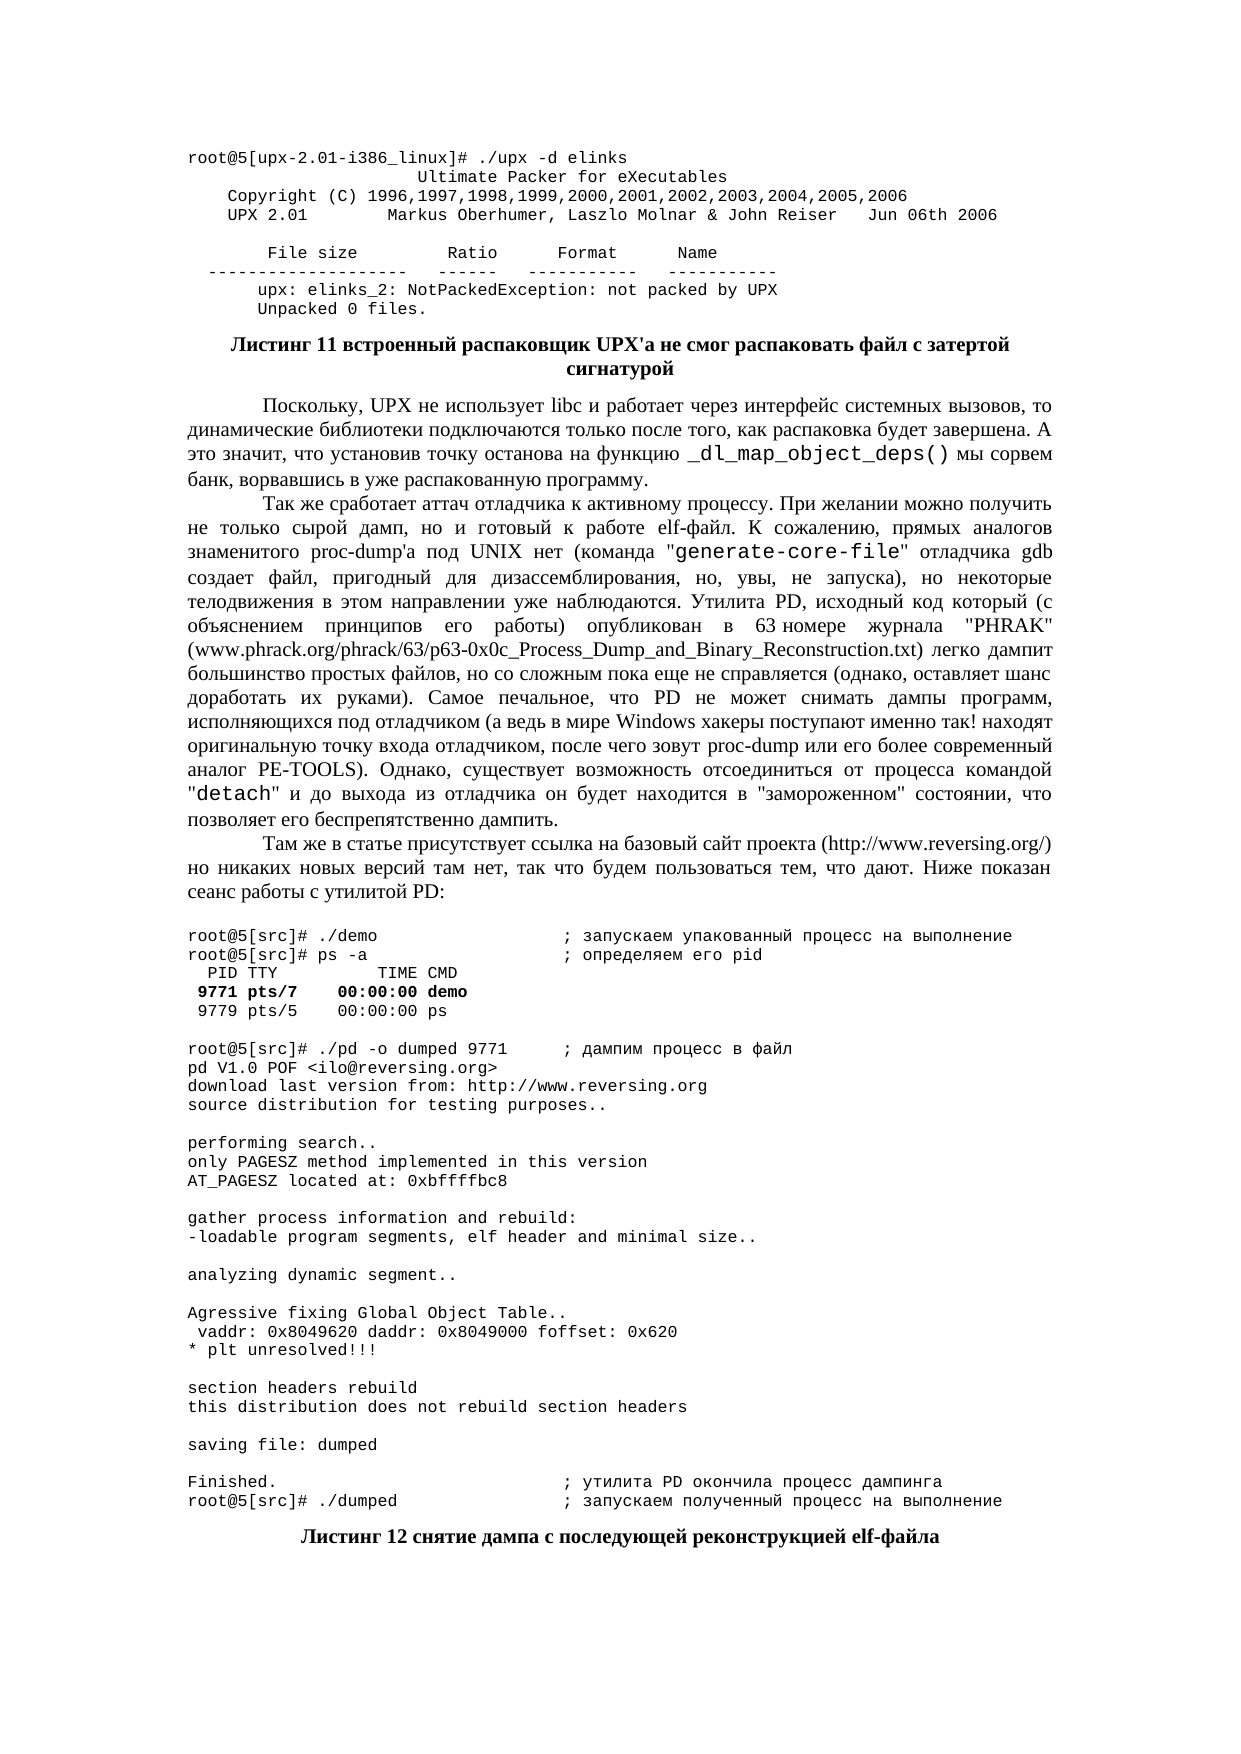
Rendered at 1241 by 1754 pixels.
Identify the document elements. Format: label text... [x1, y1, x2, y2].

text upx: elinks_2: NotPackedException: not packed by UPX [187, 282, 1053, 301]
text AT_PAGESZ located at: 0xbffffbc8 [187, 1172, 1053, 1191]
text Ultimate Packer for eXecutables [187, 169, 1053, 188]
text analyzing dynamic segment.. [187, 1267, 1053, 1285]
text only PAGESZ method implemented in this version [187, 1153, 1053, 1172]
text source distribution for testing purposes.. [187, 1097, 1053, 1116]
text Там же в статье присутствует ссылка на базовый сайт проекта (http://www.reversing.org/) но никаких новых версий там нет, так что будем пользоваться тем, что дают. Ниже показан сеанс работы с утилитой PD: [187, 831, 1053, 903]
text Листинг 11 встроенный распаковщик UPX'а не смог распаковать файл с затертой сигнатурой [187, 332, 1053, 380]
text UPX 2.01 Markus Oberhumer, Laszlo Molnar & John Reiser Jun 06th 2006 [187, 207, 1053, 225]
text Поскольку, UPX не использует libc и работает через интерфейс системных вызовов, то динамические библиотеки подключаются только после того, как распаковка будет завершена. А это значит, что установив точку останова на функцию _dl_map_object_deps() мы сорвем банк, ворвавшись в уже распакованную программу. [187, 393, 1053, 491]
text root@5[src]# ./pd -o dumped 9771 ; дампим процесс в файл [187, 1040, 1053, 1059]
text download last version from: http://www.reversing.org [187, 1078, 1053, 1097]
text performing search.. [187, 1134, 1053, 1153]
text root@5[src]# ./demo ; запускаем упакованный процесс на выполнение [187, 927, 1053, 946]
text -------------------- ------ ----------- ----------- [187, 263, 1053, 282]
text 9779 pts/5 00:00:00 ps [187, 1003, 1053, 1021]
text Agressive fixing Global Object Table.. [187, 1304, 1053, 1323]
text vaddr: 0x8049620 daddr: 0x8049000 foffset: 0x620 [187, 1323, 1053, 1342]
text Finished. ; утилита PD окончила процесс дампинга [187, 1474, 1053, 1493]
text Листинг 12 снятие дампа с последующей реконструкцией elf-файла [187, 1524, 1053, 1548]
text 9771 pts/7 00:00:00 demo [187, 984, 1053, 1003]
text this distribution does not rebuild section headers [187, 1398, 1053, 1417]
text Unpacked 0 files. [187, 301, 1053, 320]
text -loadable program segments, elf header and minimal size.. [187, 1229, 1053, 1248]
text Так же сработает аттач отладчика к активному процессу. При желании можно получить не только сырой дамп, но и готовый к работе elf-файл. К сожалению, прямых аналогов знаменитого proc-dump'а под UNIX нет (команда "generate-core-file" отладчика gdb создает файл, пригодный для дизассемблирования, но, увы, не запуска), но некоторые телодвижения в этом направлении уже наблюдаются. Утилита PD, исходный код который (с объяснением принципов его работы) опубликован в 63 номере журнала "PHRAK" (www.phrack.org/phrack/63/p63-0x0c_Process_Dump_and_Binary_Reconstruction.txt) легко дампит большинство простых файлов, но со сложным пока еще не справляется (однако, оставляет шанс доработать их руками). Самое печальное, что PD не может снимать дампы программ, исполняющихся под отладчиком (а ведь в мире Windows хакеры поступают именно так! находят оригинальную точку входа отладчиком, после чего зовут proc-dump или его более современный аналог PE-TOOLS). Однако, существует возможность отсоединиться от процесса командой "detach" и до выхода из отладчика он будет находится в "замороженном" состоянии, что позволяет его беспрепятственно дампить. [187, 491, 1053, 831]
text saving file: dumped [187, 1436, 1053, 1455]
text gather process information and rebuild: [187, 1210, 1053, 1229]
text section headers rebuild [187, 1380, 1053, 1398]
text pd V1.0 POF <ilo@reversing.org> [187, 1059, 1053, 1078]
text Copyright (C) 1996,1997,1998,1999,2000,2001,2002,2003,2004,2005,2006 [187, 188, 1053, 207]
text root@5[upx-2.01-i386_linux]# ./upx -d elinks [187, 150, 1053, 169]
text root@5[src]# ps -a ; определяем его pid [187, 946, 1053, 965]
text File size Ratio Format Name [187, 244, 1053, 263]
text root@5[src]# ./dumped ; запускаем полученный процесс на выполнение [187, 1493, 1053, 1512]
text * plt unresolved!!! [187, 1342, 1053, 1361]
text PID TTY TIME CMD [187, 965, 1053, 984]
